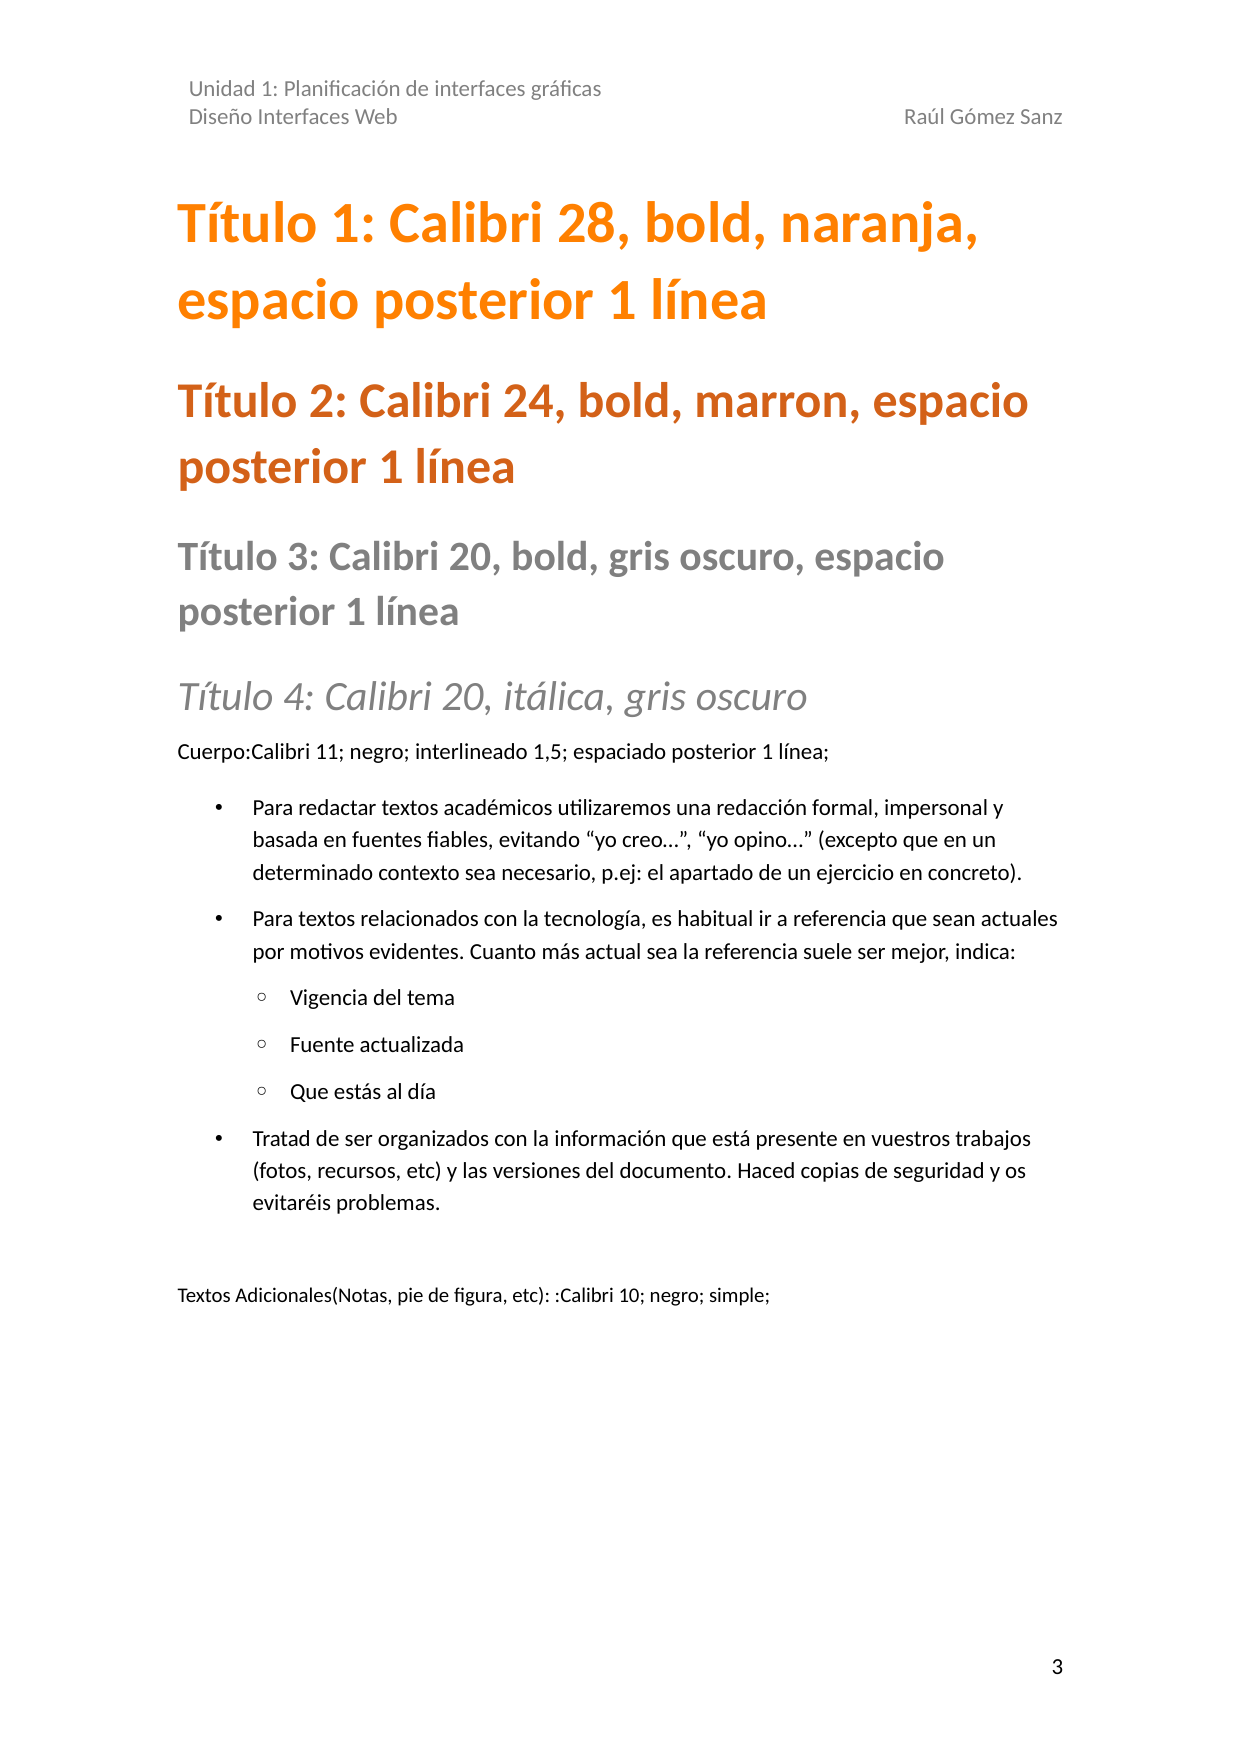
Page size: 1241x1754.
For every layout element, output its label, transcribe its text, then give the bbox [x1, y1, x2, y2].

subtitle Título 3: Calibri 20, bold, gris oscuro, espacio posterior 1 línea [177, 530, 1063, 636]
list Para redactar textos académicos utilizaremos una redacción formal, impersonal y basada en fuentes fiables, evitando “yo creo…”, “yo opino…” (excepto que en un determinado contexto sea necesario, p.ej: el apartado de un ejercicio en concreto). [215, 793, 1063, 886]
text Textos Adicionales(Notas, pie de figura, etc): :Calibri 10; negro; simple; [177, 1282, 1063, 1307]
list Que estás al día [252, 1077, 1063, 1105]
list Para textos relacionados con la tecnología, es habitual ir a referencia que sean actuales por motivos evidentes. Cuanto más actual sea la referencia suele ser mejor, indica: [215, 904, 1063, 965]
list Vigencia del tema [252, 983, 1063, 1012]
subtitle Título 4: Calibri 20, itálica, gris oscuro [177, 669, 1063, 720]
text Cuerpo:Calibri 11; negro; interlineado 1,5; espaciado posterior 1 línea; [177, 737, 1063, 765]
list Fuente actualizada [252, 1030, 1063, 1058]
list Tratad de ser organizados con la información que está presente en vuestros trabajos (fotos, recursos, etc) y las versiones del documento. Haced copias de seguridad y os evitaréis problemas. [215, 1124, 1063, 1216]
subtitle Título 2: Calibri 24, bold, marron, espacio posterior 1 línea [177, 369, 1063, 496]
subtitle Título 1: Calibri 28, bold, naranja, espacio posterior 1 línea [177, 186, 1063, 334]
